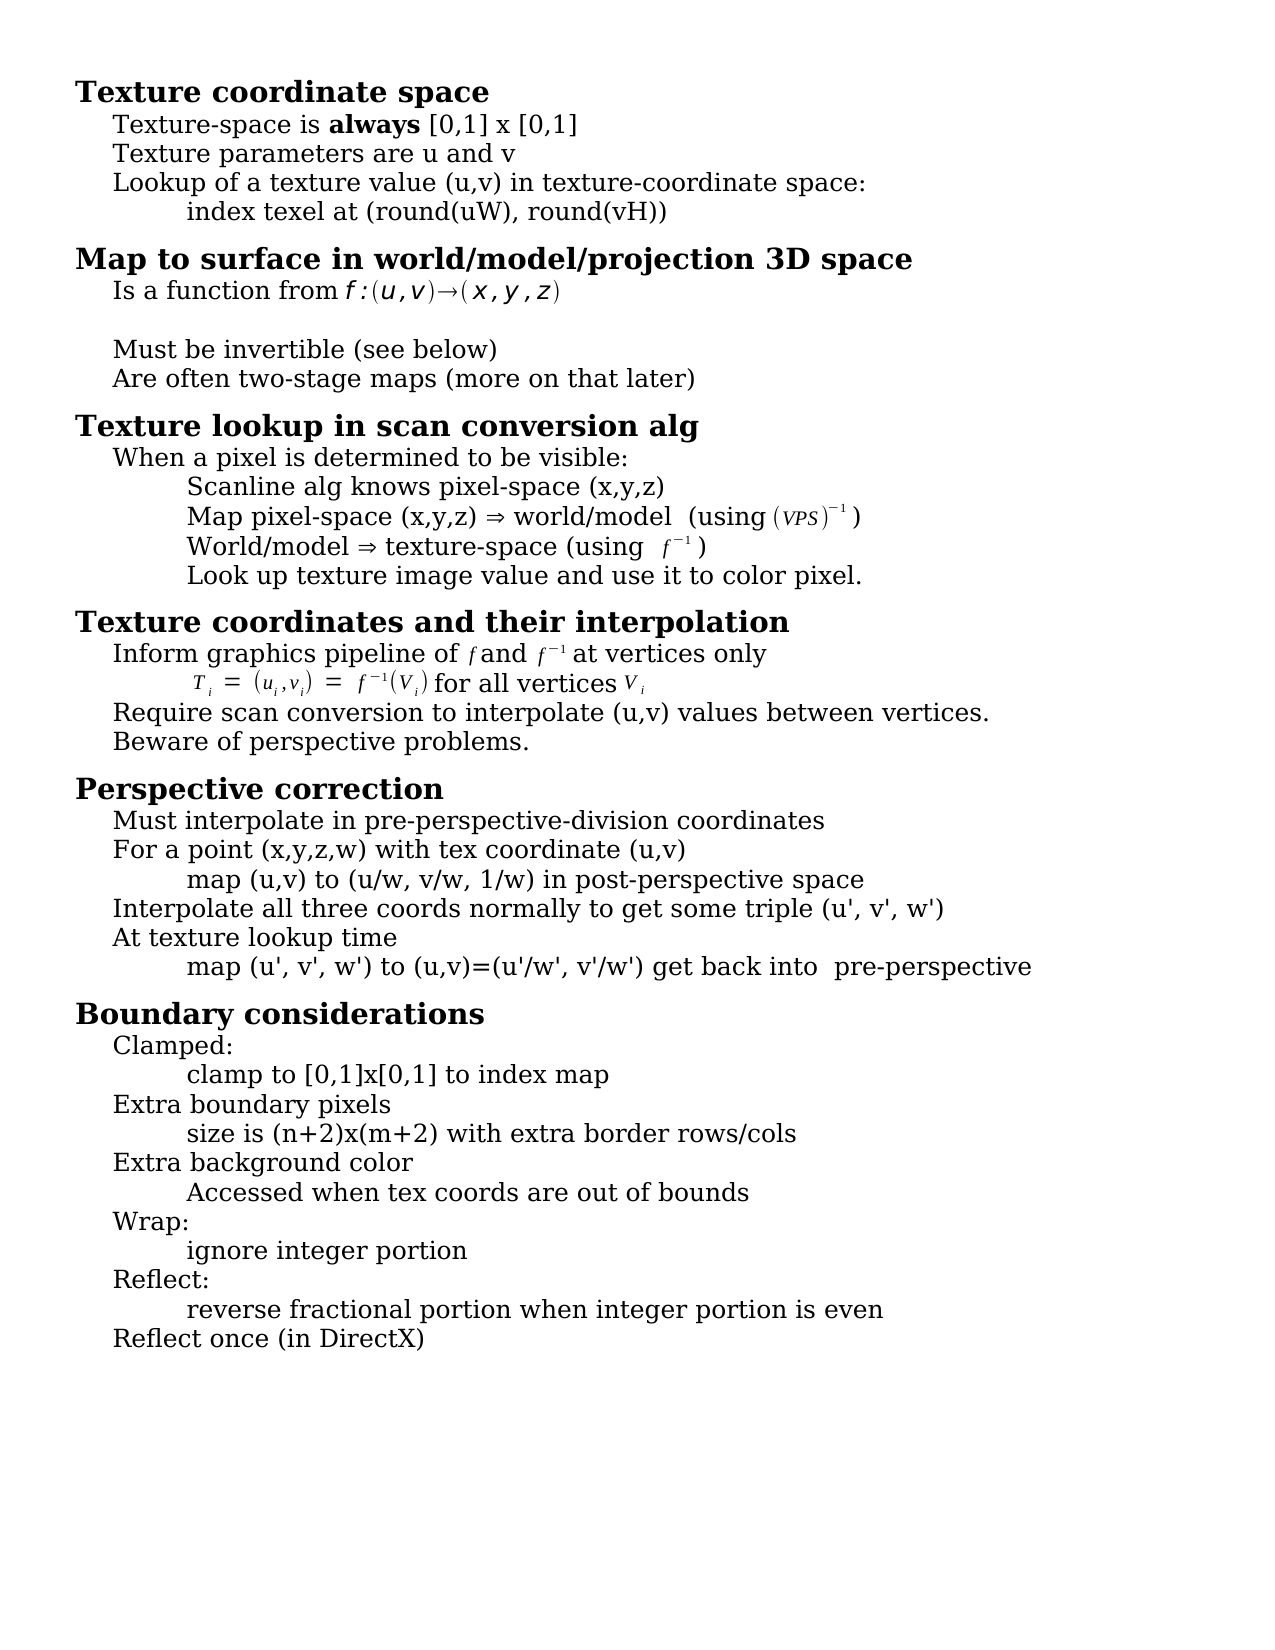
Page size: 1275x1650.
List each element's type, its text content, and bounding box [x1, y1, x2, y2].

text clamp to [0,1]x[0,1] to index map [112, 1061, 1200, 1090]
text Extra boundary pixels [112, 1090, 1200, 1119]
text ignore integer portion [112, 1236, 1200, 1266]
text Must interpolate in pre-perspective-division coordinates [112, 806, 1200, 836]
text For a point (x,y,z,w) with tex coordinate (u,v) [112, 836, 1200, 865]
text Scanline alg knows pixel-space (x,y,z) [112, 472, 1200, 502]
text Is a function from [112, 276, 1200, 306]
text map (u,v) to (u/w, v/w, 1/w) in post-perspective space [112, 865, 1200, 894]
text Clamped: [112, 1031, 1200, 1061]
text Texture parameters are u and v [112, 139, 1200, 168]
text reverse fractional portion when integer portion is even [112, 1295, 1200, 1324]
subtitle Texture coordinate space [75, 75, 1200, 109]
text Beware of perspective problems. [112, 727, 1200, 757]
text Look up texture image value and use it to color pixel. [112, 561, 1200, 590]
text index texel at (round(uW), round(vH)) [112, 198, 1200, 227]
text Texture-space is always [0,1] x [0,1] [112, 109, 1200, 139]
subtitle Perspective correction [75, 772, 1200, 806]
text Map pixel-space (x,y,z)  world/model (using) [112, 502, 1200, 532]
text Lookup of a texture value (u,v) in texture-coordinate space: [112, 168, 1200, 198]
text Accessed when tex coords are out of bounds [112, 1178, 1200, 1207]
text When a pixel is determined to be visible: [112, 443, 1200, 472]
text Inform graphics pipeline ofandat vertices only [112, 640, 1200, 669]
subtitle Texture coordinates and their interpolation [75, 605, 1200, 640]
text Reflect: [112, 1266, 1200, 1295]
text map (u', v', w') to (u,v)=(u'/w', v'/w') get back into pre-perspective [112, 953, 1200, 982]
text Require scan conversion to interpolate (u,v) values between vertices. [112, 698, 1200, 727]
text World/model  texture-space (using ) [112, 532, 1200, 561]
text Wrap: [112, 1207, 1200, 1236]
text Interpolate all three coords normally to get some triple (u', v', w') [112, 894, 1200, 923]
text Are often two-stage maps (more on that later) [112, 364, 1200, 394]
subtitle Boundary considerations [75, 997, 1200, 1031]
text for all vertices [112, 669, 1200, 698]
text Extra background color [112, 1148, 1200, 1178]
subtitle Texture lookup in scan conversion alg [75, 409, 1200, 443]
text Reflect once (in DirectX) [112, 1324, 1200, 1353]
text size is (n+2)x(m+2) with extra border rows/cols [112, 1119, 1200, 1148]
text Must be invertible (see below) [112, 335, 1200, 364]
text At texture lookup time [112, 923, 1200, 953]
subtitle Map to surface in world/model/projection 3D space [75, 242, 1200, 276]
